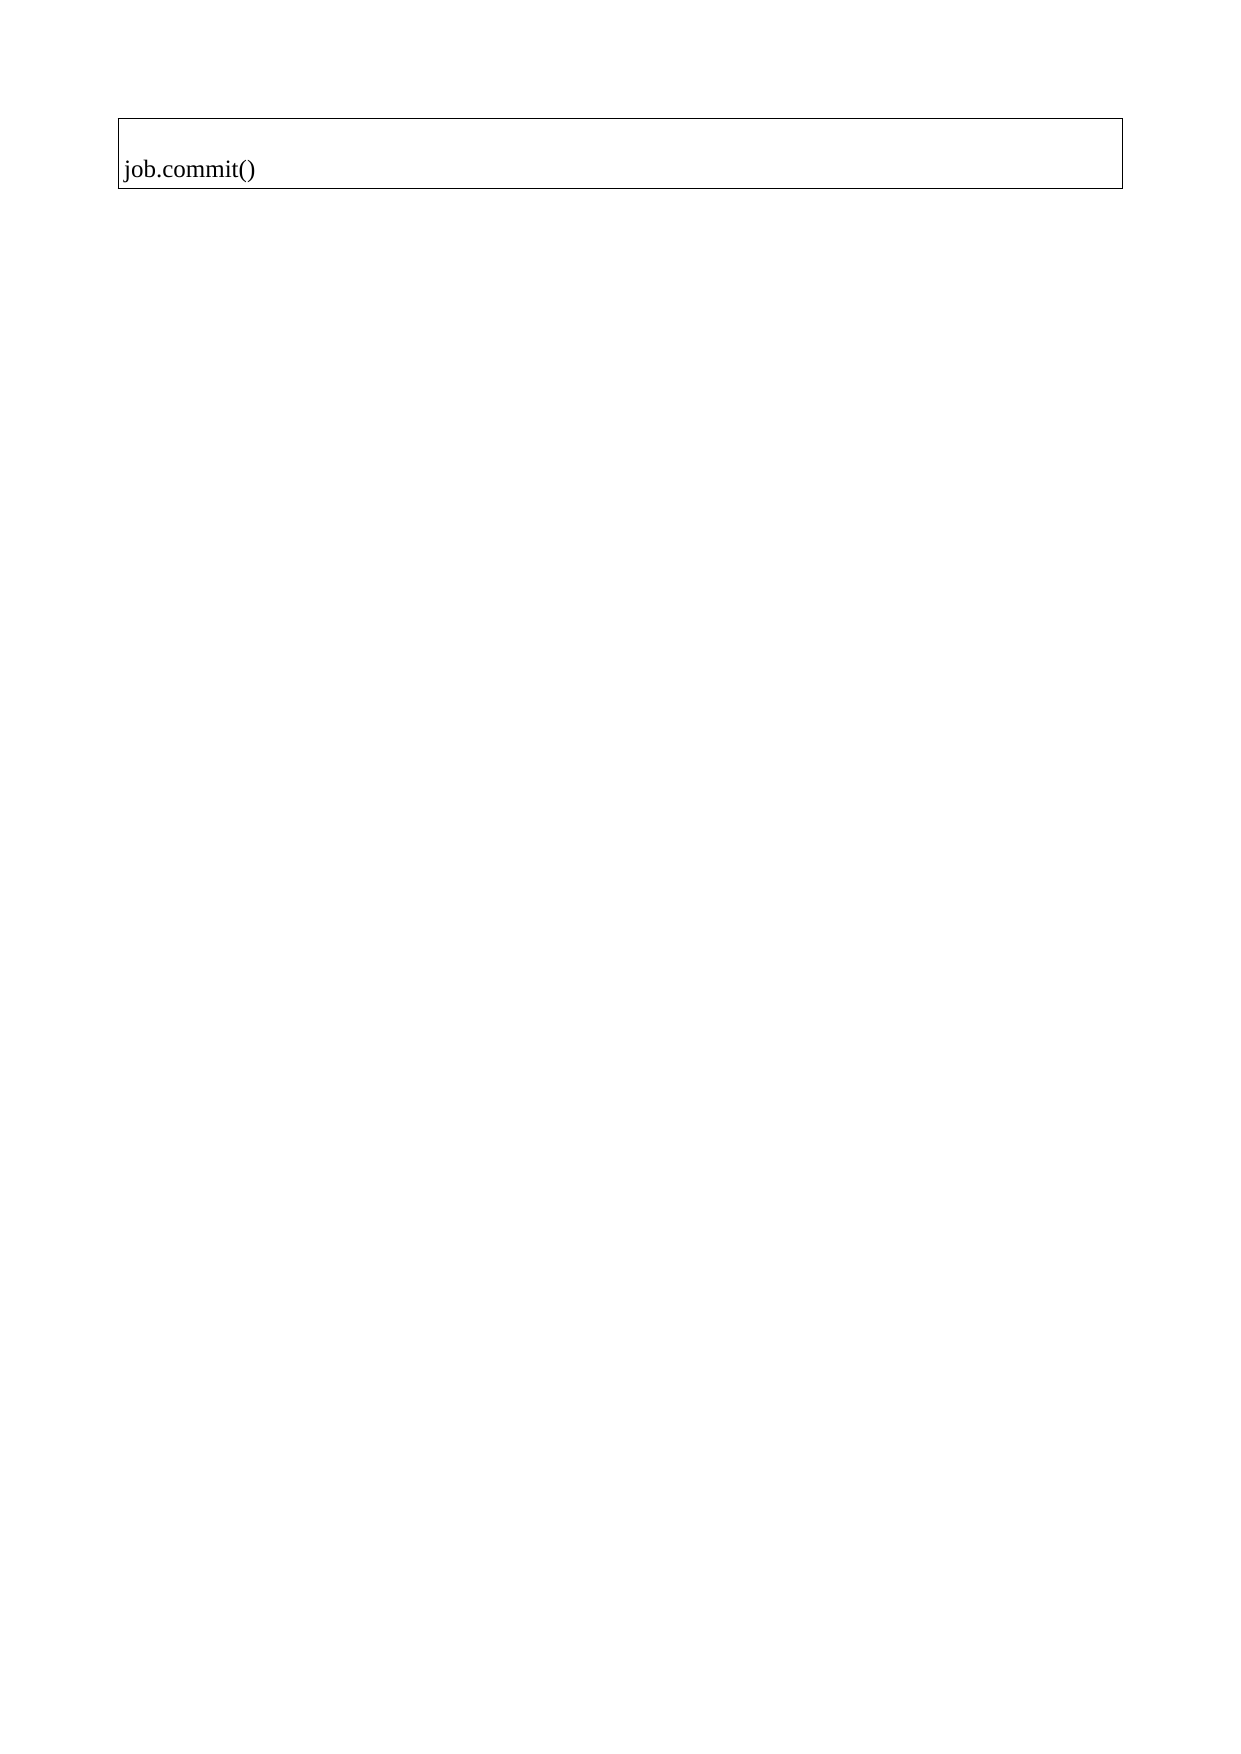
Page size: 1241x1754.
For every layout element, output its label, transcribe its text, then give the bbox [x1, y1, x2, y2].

table_header job.commit() [119, 119, 1122, 188]
